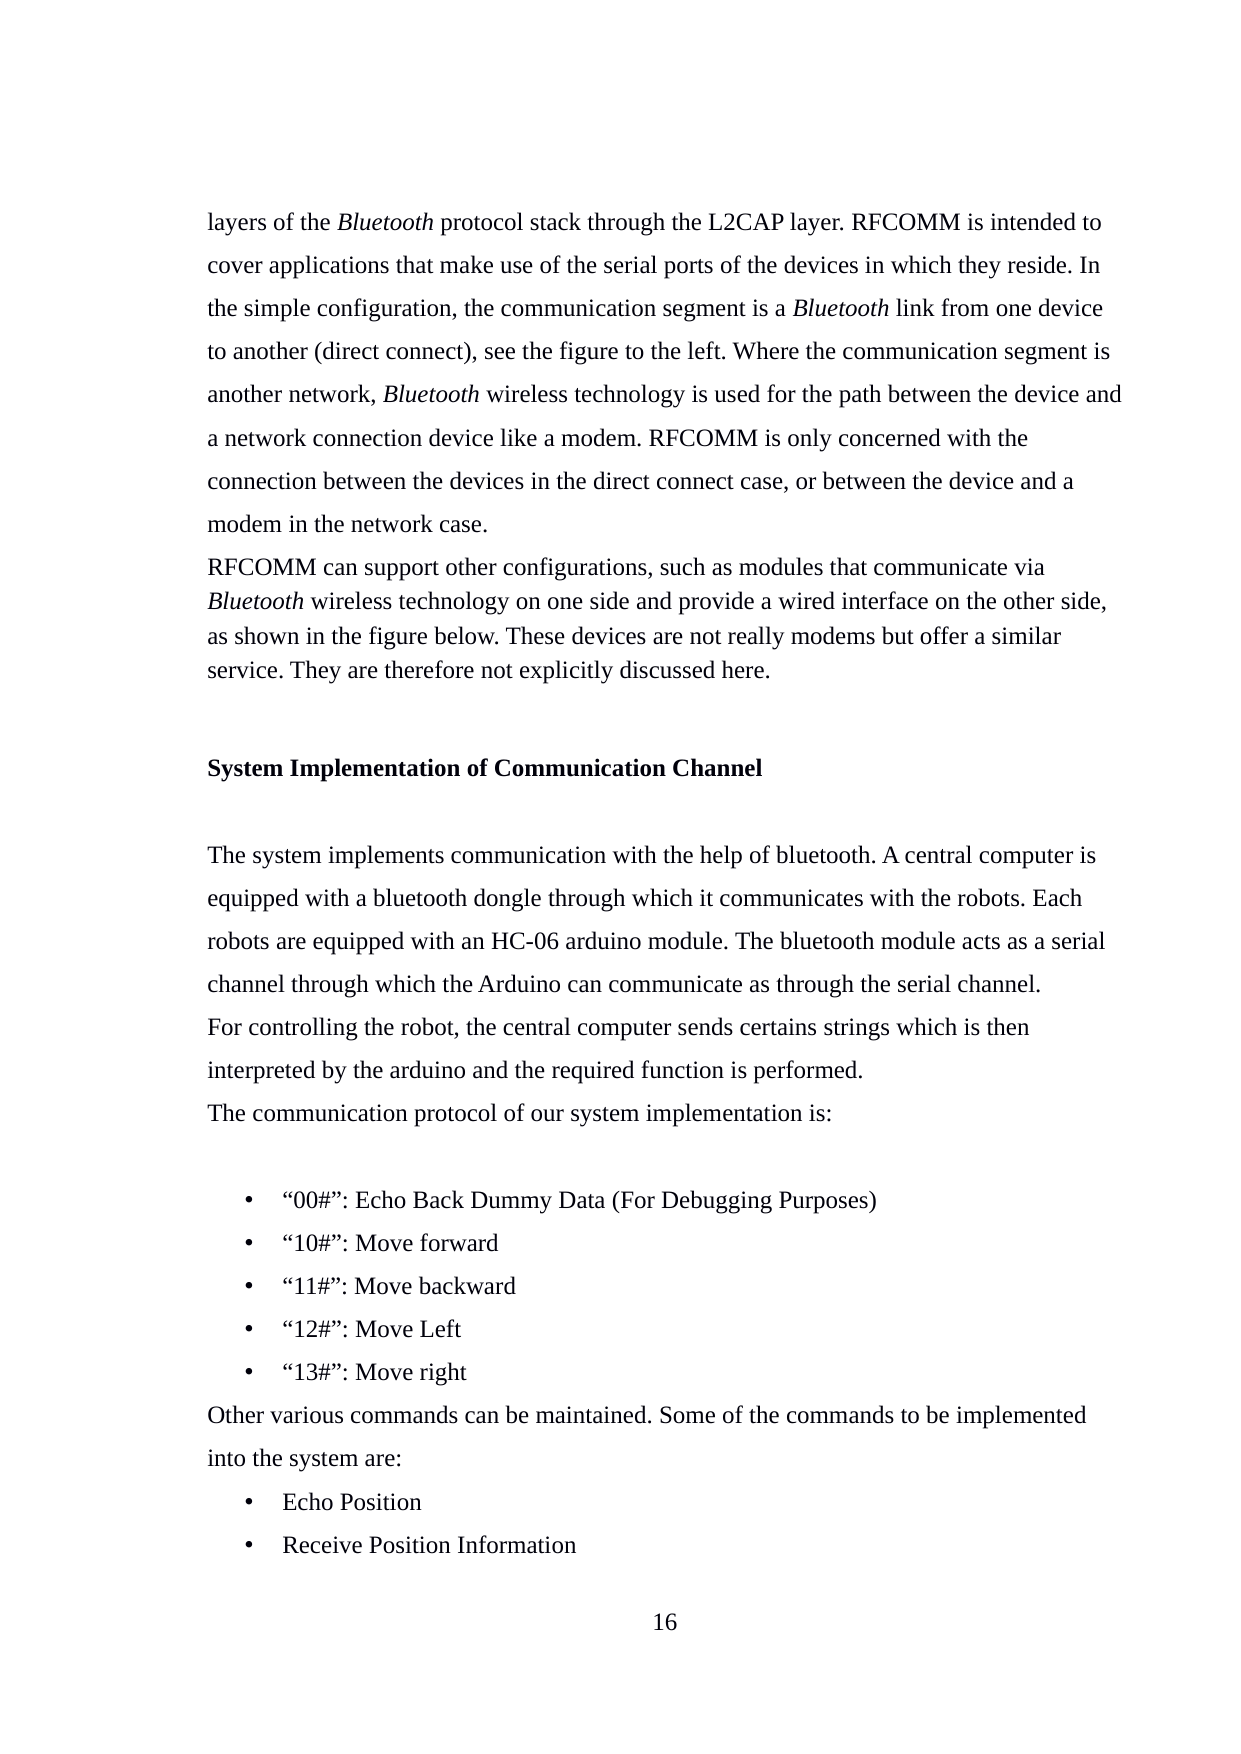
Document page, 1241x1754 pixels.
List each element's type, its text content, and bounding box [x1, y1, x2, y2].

list “12#”: Move Left [244, 1314, 1122, 1343]
list “11#”: Move backward [244, 1271, 1122, 1300]
text The system implements communication with the help of bluetooth. A central computer is equipped with a bluetooth dongle through which it communicates with the robots. Each robots are equipped with an HC-06 arduino module. The bluetooth module acts as a serial channel through which the Arduino can communicate as through the serial channel. [207, 840, 1122, 998]
text RFCOMM can support other configurations, such as modules that communicate via Bluetooth wireless technology on one side and provide a wired interface on the other side, as shown in the figure below. These devices are not really modems but offer a similar service. They are therefore not explicitly discussed here. [207, 552, 1122, 684]
list “00#”: Echo Back Dummy Data (For Debugging Purposes) [244, 1185, 1122, 1213]
text System Implementation of Communication Channel [207, 753, 1122, 782]
text layers of the Bluetooth protocol stack through the L2CAP layer. RFCOMM is intended to cover applications that make use of the serial ports of the devices in which they reside. In the simple configuration, the communication segment is a Bluetooth link from one device to another (direct connect), see the figure to the left. Where the communication segment is another network, Bluetooth wireless technology is used for the path between the device and a network connection device like a modem. RFCOMM is only concerned with the connection between the devices in the direct connect case, or between the device and a modem in the network case. [207, 207, 1122, 538]
list “13#”: Move right [244, 1357, 1122, 1386]
text For controlling the robot, the central computer sends certains strings which is then interpreted by the arduino and the required function is performed. [207, 1012, 1122, 1084]
list Receive Position Information [244, 1530, 1122, 1558]
list Echo Position [244, 1487, 1122, 1515]
text The communication protocol of our system implementation is: [207, 1098, 1122, 1127]
list “10#”: Move forward [244, 1228, 1122, 1257]
text Other various commands can be maintained. Some of the commands to be implemented into the system are: [207, 1400, 1122, 1472]
